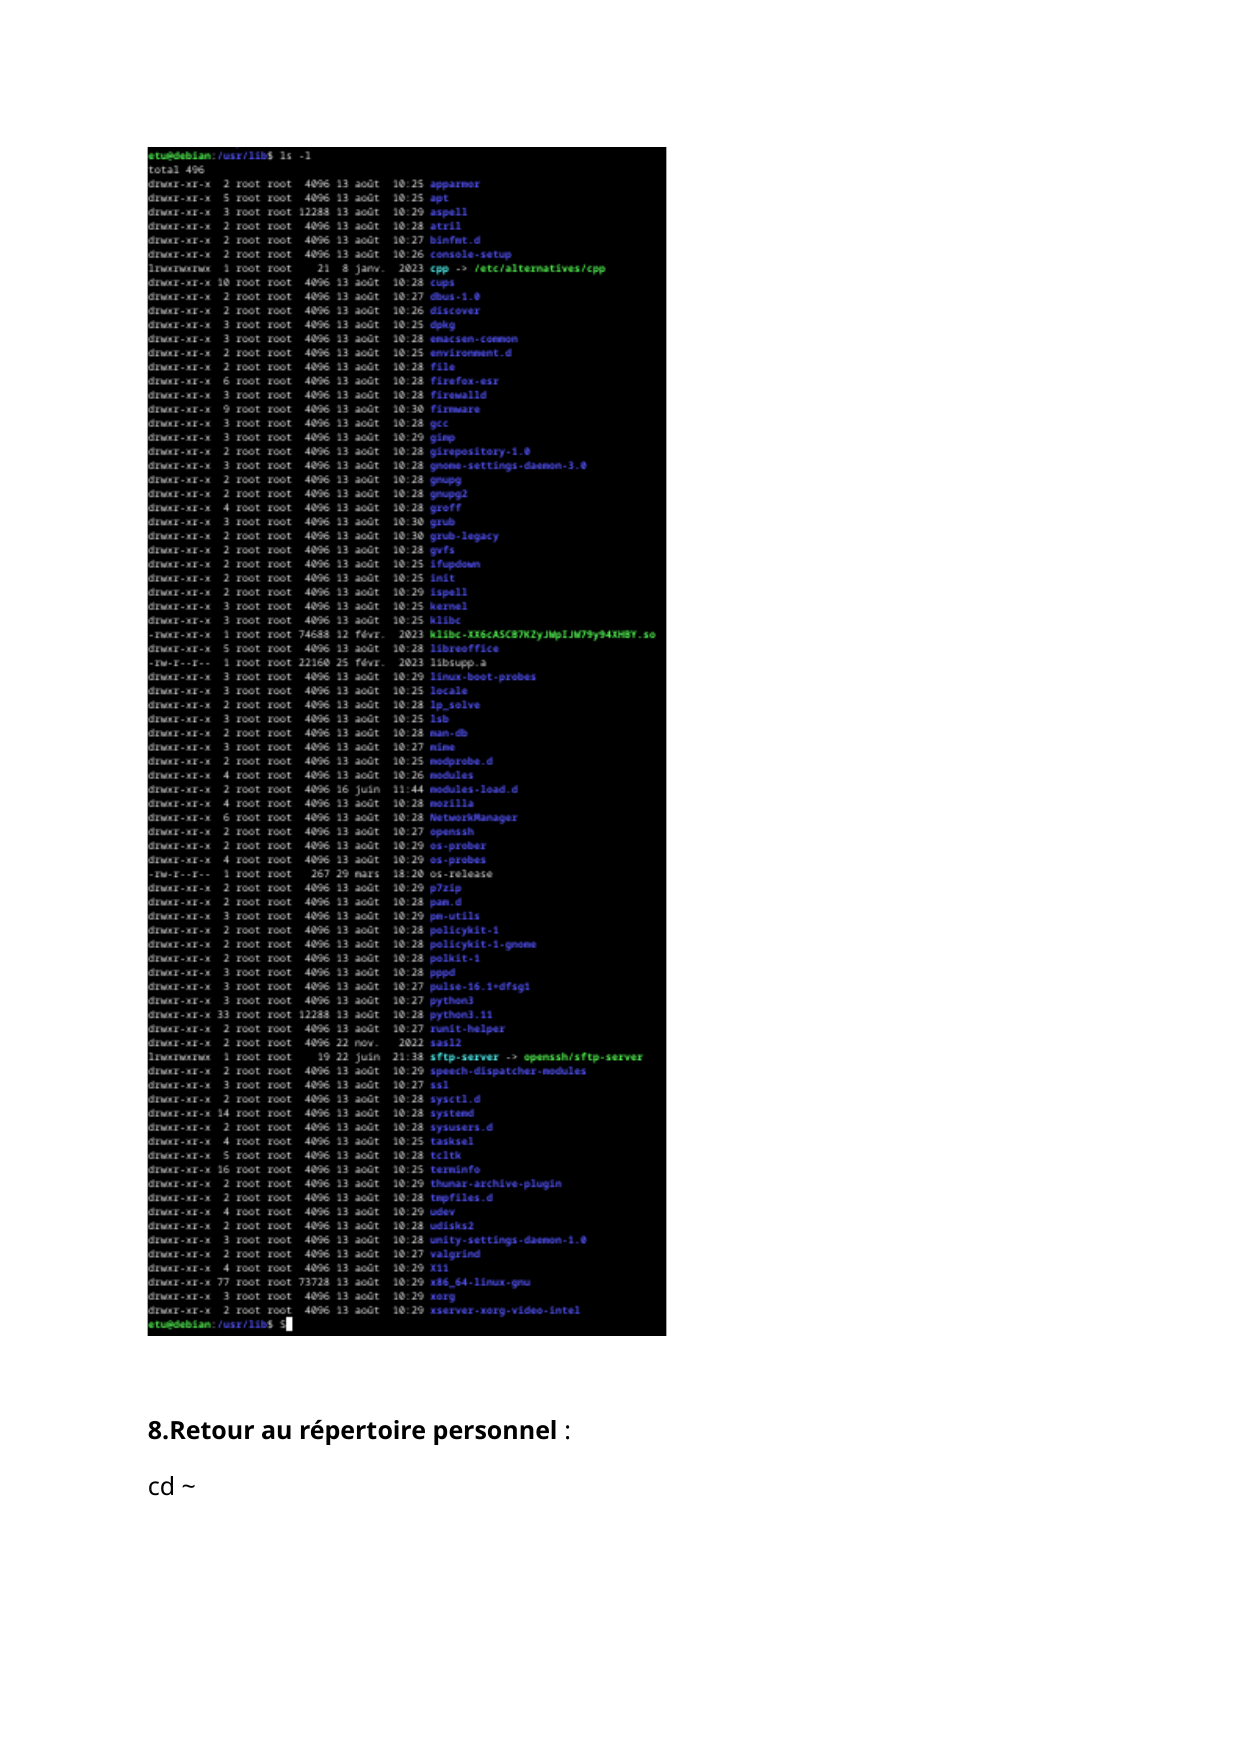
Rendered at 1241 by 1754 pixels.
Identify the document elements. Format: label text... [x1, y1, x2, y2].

picture [147, 147, 667, 1336]
text 8.Retour au répertoire personnel : [148, 1413, 1093, 1447]
text cd ~ [148, 1469, 1093, 1503]
